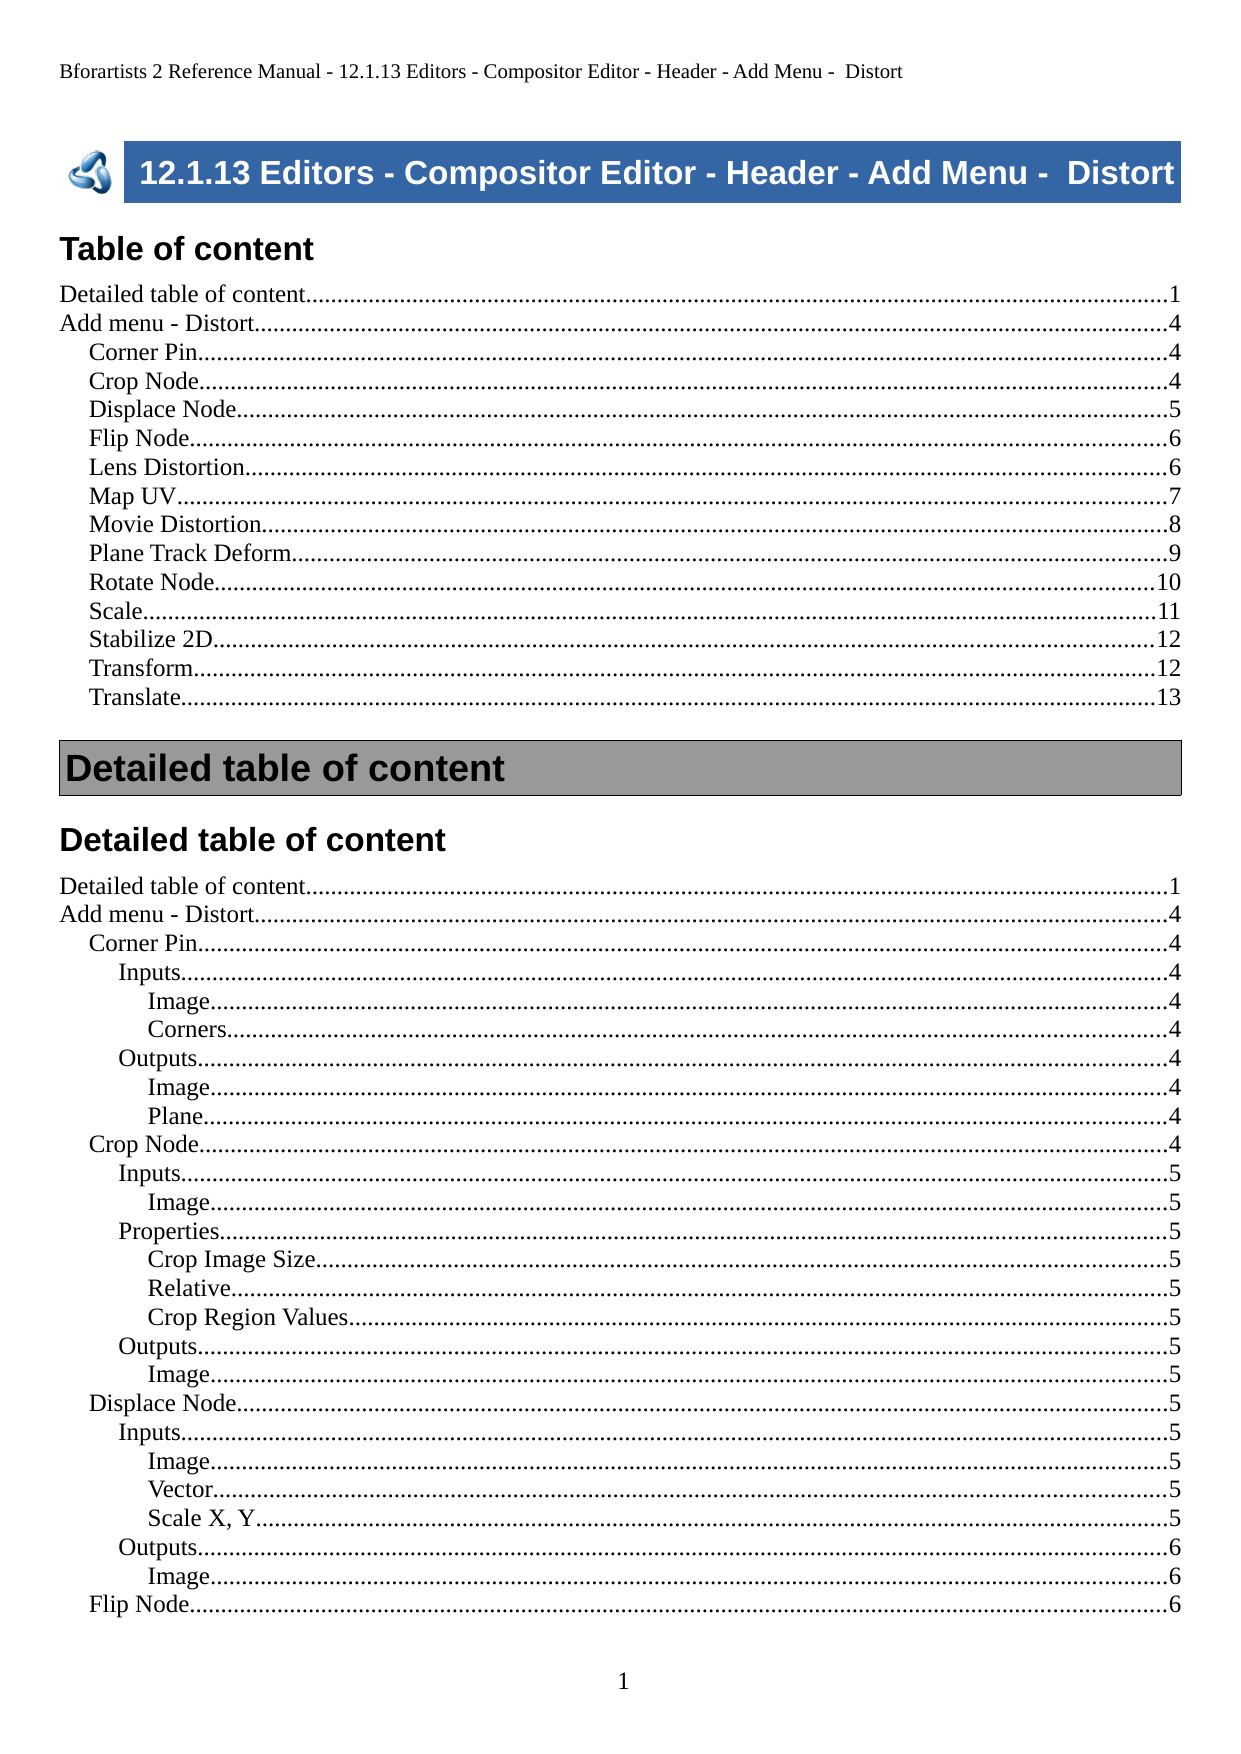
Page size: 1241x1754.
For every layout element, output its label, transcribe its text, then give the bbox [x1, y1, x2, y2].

text Displace Node 5 [88, 1388, 1181, 1417]
text Lens Distortion 6 [88, 452, 1181, 481]
text Scale X, Y 5 [147, 1503, 1181, 1532]
text Scale 11 [88, 596, 1181, 624]
text Inputs 4 [118, 957, 1181, 986]
text Properties 5 [118, 1216, 1181, 1244]
text Corners 4 [147, 1014, 1181, 1043]
text Image 5 [147, 1359, 1181, 1388]
text Flip Node 6 [88, 423, 1181, 452]
text Flip Node 6 [88, 1589, 1181, 1618]
text Movie Distortion 8 [88, 509, 1181, 538]
text Image 4 [147, 1072, 1181, 1101]
table_header 12.1.13 Editors - Compositor Editor - Header - Add Menu - Distort [124, 141, 1181, 203]
text Translate 13 [88, 682, 1181, 711]
text Crop Image Size 5 [147, 1244, 1181, 1273]
text Plane 4 [147, 1101, 1181, 1129]
text Crop Region Values 5 [147, 1302, 1181, 1331]
text Corner Pin 4 [88, 337, 1181, 366]
text Map UV 7 [88, 481, 1181, 509]
text Crop Node 4 [88, 1129, 1181, 1158]
picture [65, 147, 114, 197]
subtitle Table of content [59, 228, 1181, 267]
text Image 4 [147, 986, 1181, 1014]
text Detailed table of content 1 [59, 279, 1181, 308]
text Inputs 5 [118, 1158, 1181, 1187]
text Image 5 [147, 1446, 1181, 1474]
table_header [59, 141, 124, 203]
text Transform 12 [88, 653, 1181, 682]
text Detailed table of content 1 [59, 871, 1181, 899]
text Vector 5 [147, 1474, 1181, 1503]
text Rotate Node 10 [88, 567, 1181, 596]
text Image 5 [147, 1187, 1181, 1216]
text Image 6 [147, 1561, 1181, 1589]
text Add menu - Distort 4 [59, 899, 1181, 928]
table_header Detailed table of content [60, 741, 1181, 795]
text Add menu - Distort 4 [59, 308, 1181, 337]
text Stabilize 2D 12 [88, 624, 1181, 653]
subtitle Detailed table of content [59, 820, 1181, 858]
text Relative 5 [147, 1273, 1181, 1302]
text Inputs 5 [118, 1417, 1181, 1446]
text Plane Track Deform 9 [88, 538, 1181, 567]
text Outputs 4 [118, 1043, 1181, 1072]
text Outputs 6 [118, 1532, 1181, 1561]
text Outputs 5 [118, 1331, 1181, 1359]
text Crop Node 4 [88, 366, 1181, 394]
text Displace Node 5 [88, 394, 1181, 423]
text Corner Pin 4 [88, 928, 1181, 957]
